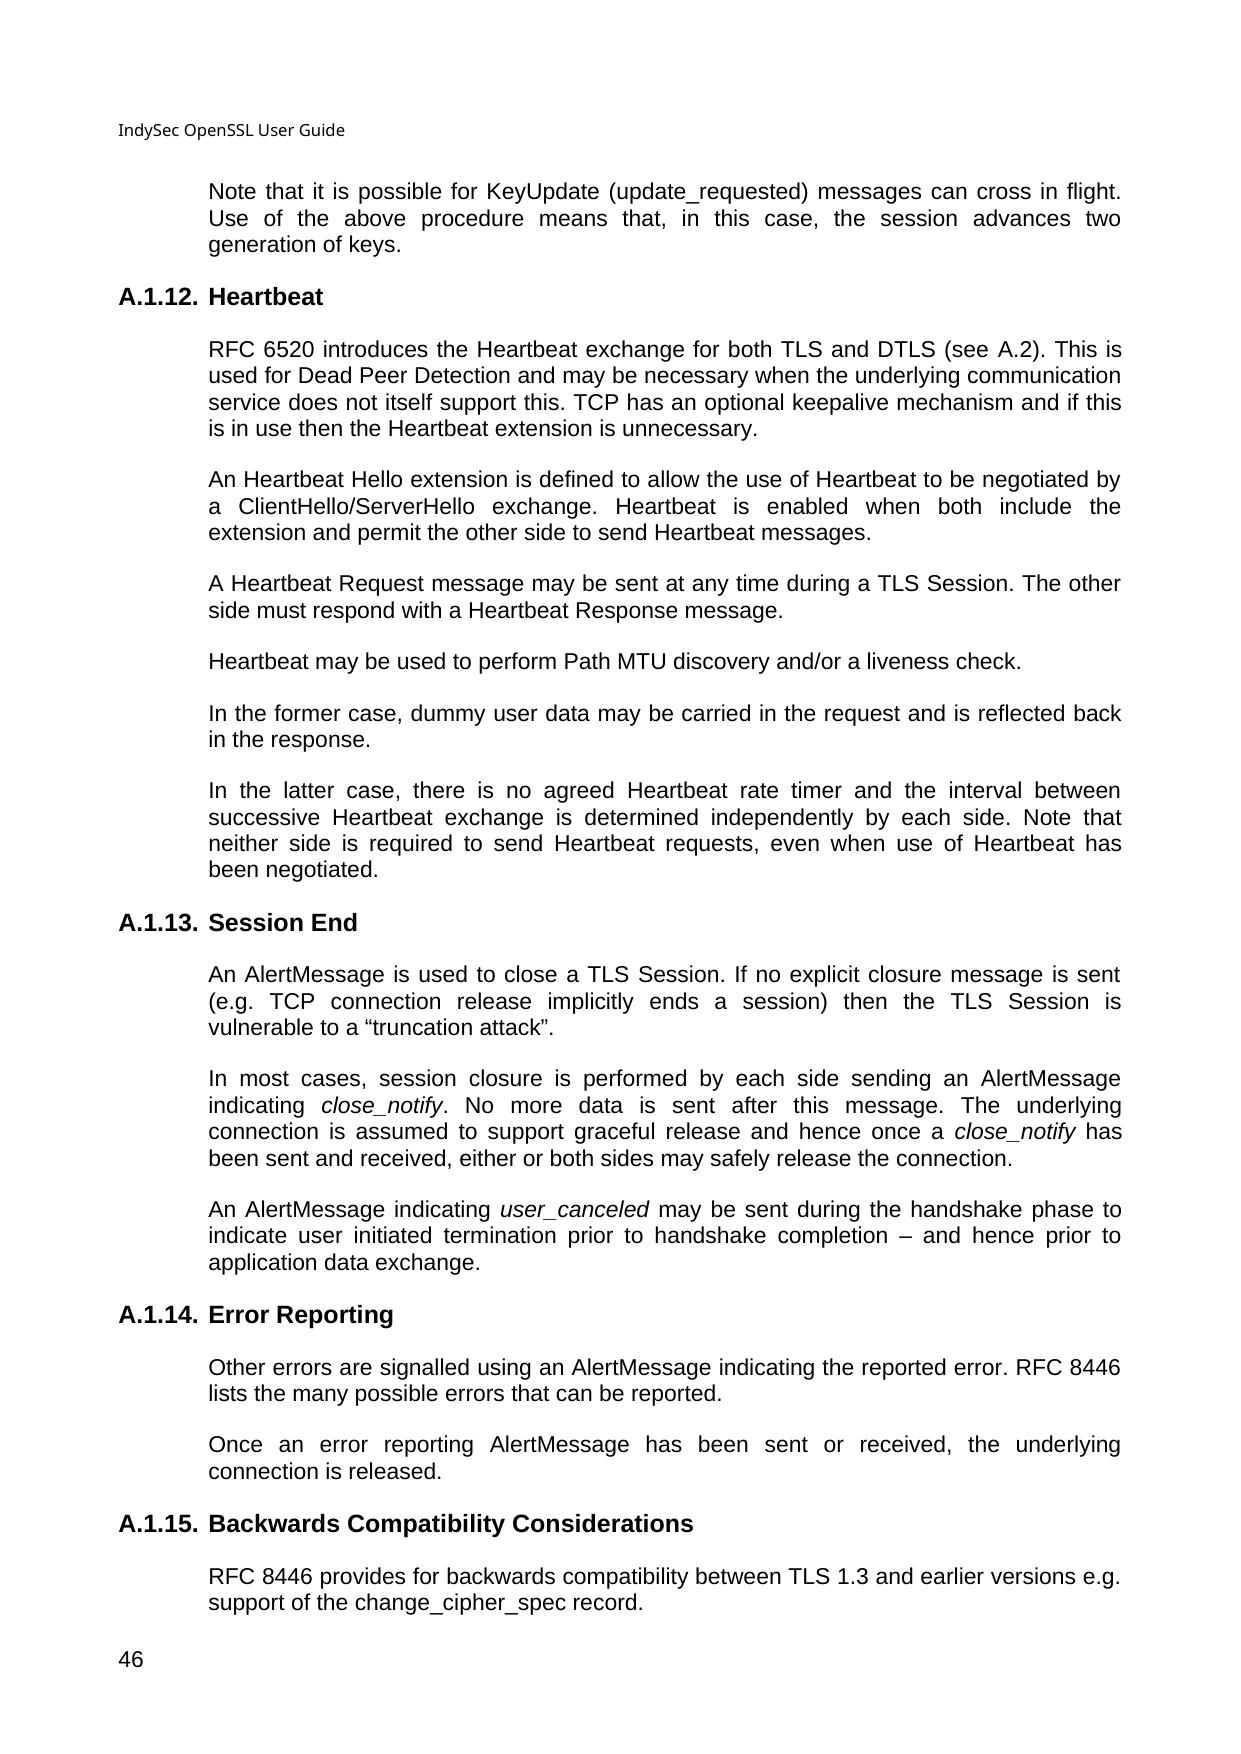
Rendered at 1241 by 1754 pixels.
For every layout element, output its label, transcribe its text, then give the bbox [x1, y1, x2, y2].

subtitle Backwards Compatibility Considerations [118, 1509, 1122, 1538]
text Heartbeat may be used to perform Path MTU discovery and/or a liveness check. [208, 648, 1122, 674]
text An Heartbeat Hello extension is defined to allow the use of Heartbeat to be negotiated by a ClientHello/ServerHello exchange. Heartbeat is enabled when both include the extension and permit the other side to send Heartbeat messages. [208, 466, 1122, 545]
text Other errors are signalled using an AlertMessage indicating the reported error. RFC 8446 lists the many possible errors that can be reported. [208, 1354, 1122, 1406]
text An AlertMessage indicating user_canceled may be sent during the handshake phase to indicate user initiated termination prior to handshake completion – and hence prior to application data exchange. [208, 1196, 1122, 1275]
text An AlertMessage is used to close a TLS Session. If no explicit closure message is sent (e.g. TCP connection release implicitly ends a session) then the TLS Session is vulnerable to a “truncation attack”. [208, 961, 1122, 1040]
text Note that it is possible for KeyUpdate (update_requested) messages can cross in flight. Use of the above procedure means that, in this case, the session advances two generation of keys. [208, 178, 1122, 257]
text RFC 6520 introduces the Heartbeat exchange for both TLS and DTLS (see A.2). This is used for Dead Peer Detection and may be necessary when the underlying communication service does not itself support this. TCP has an optional keepalive mechanism and if this is in use then the Heartbeat extension is unnecessary. [208, 336, 1122, 441]
text RFC 8446 provides for backwards compatibility between TLS 1.3 and earlier versions e.g. support of the change_cipher_spec record. [208, 1563, 1122, 1616]
subtitle Session End [118, 908, 1122, 936]
subtitle Error Reporting [118, 1300, 1122, 1329]
text In most cases, session closure is performed by each side sending an AlertMessage indicating close_notify. No more data is sent after this message. The underlying connection is assumed to support graceful release and hence once a close_notify has been sent and received, either or both sides may safely release the connection. [208, 1065, 1122, 1171]
text In the latter case, there is no agreed Heartbeat rate timer and the interval between successive Heartbeat exchange is determined independently by each side. Note that neither side is required to send Heartbeat requests, even when use of Heartbeat has been negotiated. [208, 777, 1122, 883]
subtitle Heartbeat [118, 282, 1122, 311]
text Once an error reporting AlertMessage has been sent or received, the underlying connection is released. [208, 1431, 1122, 1484]
text A Heartbeat Request message may be sent at any time during a TLS Session. The other side must respond with a Heartbeat Response message. [208, 570, 1122, 623]
text In the former case, dummy user data may be carried in the request and is reflected back in the response. [208, 699, 1122, 752]
